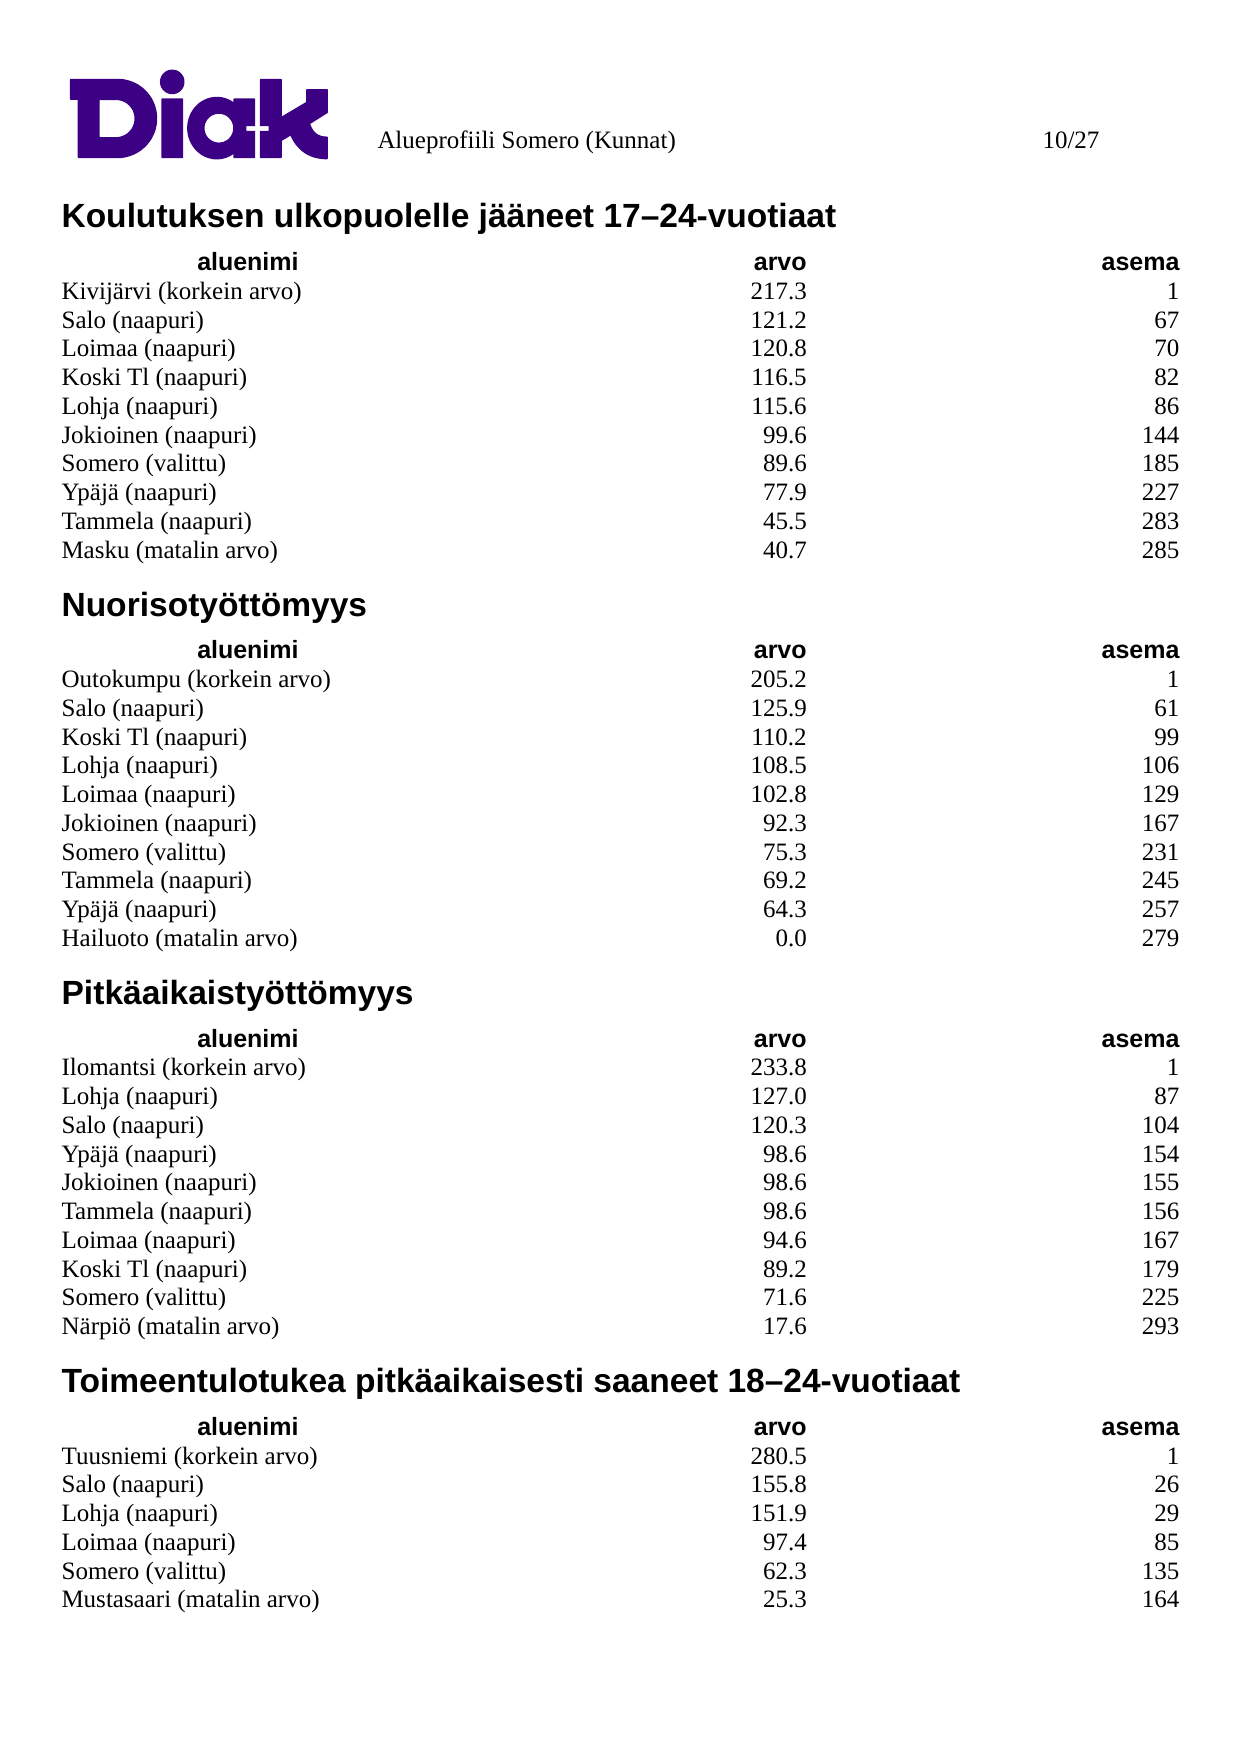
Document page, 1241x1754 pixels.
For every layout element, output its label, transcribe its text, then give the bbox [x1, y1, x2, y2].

table_cell 110.2 [434, 722, 806, 751]
table_cell 127.0 [434, 1081, 806, 1110]
table_header asema [806, 1412, 1179, 1441]
table_cell 0.0 [434, 923, 806, 952]
table_cell Koski Tl (naapuri) [61, 1254, 434, 1282]
table_cell Mustasaari (matalin arvo) [61, 1585, 434, 1613]
table_cell 1 [806, 1441, 1179, 1469]
table_cell Loimaa (naapuri) [61, 779, 434, 808]
subtitle Pitkäaikaistyöttömyys [61, 973, 1179, 1011]
table_cell Ypäjä (naapuri) [61, 894, 434, 923]
table_cell 29 [806, 1498, 1179, 1527]
table_cell 120.8 [434, 334, 806, 362]
table_header aluenimi [61, 1024, 434, 1052]
table_cell 1 [806, 276, 1179, 305]
table_cell Tammela (naapuri) [61, 1196, 434, 1225]
table_cell 62.3 [434, 1556, 806, 1584]
table_cell Lohja (naapuri) [61, 391, 434, 420]
table_header aluenimi [61, 636, 434, 664]
table_cell 92.3 [434, 808, 806, 837]
table_header aluenimi [61, 247, 434, 276]
table_header asema [806, 247, 1179, 276]
table_cell 185 [806, 449, 1179, 477]
table_header arvo [434, 1412, 806, 1441]
table_cell 108.5 [434, 751, 806, 779]
table_cell 115.6 [434, 391, 806, 420]
table_cell Salo (naapuri) [61, 693, 434, 722]
table_cell Masku (matalin arvo) [61, 535, 434, 563]
table_cell Loimaa (naapuri) [61, 1225, 434, 1254]
table_header aluenimi [61, 1412, 434, 1441]
table_cell Lohja (naapuri) [61, 1498, 434, 1527]
table_cell Somero (valittu) [61, 837, 434, 866]
table_cell 45.5 [434, 506, 806, 535]
table_cell 279 [806, 923, 1179, 952]
table_cell 89.2 [434, 1254, 806, 1282]
subtitle Koulutuksen ulkopuolelle jääneet 17–24-vuotiaat [61, 196, 1179, 235]
table_cell 155.8 [434, 1470, 806, 1498]
table_cell 106 [806, 751, 1179, 779]
table_cell 97.4 [434, 1527, 806, 1556]
table_cell 120.3 [434, 1110, 806, 1139]
table_cell Jokioinen (naapuri) [61, 808, 434, 837]
table_cell 155 [806, 1168, 1179, 1196]
table_cell 233.8 [434, 1053, 806, 1081]
table_cell 82 [806, 362, 1179, 391]
table_cell Koski Tl (naapuri) [61, 722, 434, 751]
table_cell 257 [806, 894, 1179, 923]
table_cell 167 [806, 1225, 1179, 1254]
table_cell Somero (valittu) [61, 1283, 434, 1311]
table_cell Ypäjä (naapuri) [61, 1139, 434, 1167]
table_cell 86 [806, 391, 1179, 420]
table_cell Lohja (naapuri) [61, 751, 434, 779]
table_cell Salo (naapuri) [61, 305, 434, 333]
table_cell Tammela (naapuri) [61, 506, 434, 535]
table_cell 98.6 [434, 1168, 806, 1196]
table_cell 89.6 [434, 449, 806, 477]
table_cell 98.6 [434, 1139, 806, 1167]
table_cell 231 [806, 837, 1179, 866]
table_cell Ilomantsi (korkein arvo) [61, 1053, 434, 1081]
table_cell 225 [806, 1283, 1179, 1311]
table_cell 116.5 [434, 362, 806, 391]
table_cell 25.3 [434, 1585, 806, 1613]
table_cell 179 [806, 1254, 1179, 1282]
table_header arvo [434, 636, 806, 664]
table_cell Jokioinen (naapuri) [61, 1168, 434, 1196]
table_header asema [806, 1024, 1179, 1052]
table_cell 94.6 [434, 1225, 806, 1254]
table_cell 69.2 [434, 866, 806, 894]
table_cell 129 [806, 779, 1179, 808]
table_header arvo [434, 1024, 806, 1052]
table_cell 87 [806, 1081, 1179, 1110]
table_cell Tuusniemi (korkein arvo) [61, 1441, 434, 1469]
table_cell 26 [806, 1470, 1179, 1498]
table_cell 85 [806, 1527, 1179, 1556]
table_cell Närpiö (matalin arvo) [61, 1311, 434, 1340]
table_cell 99.6 [434, 420, 806, 448]
table_cell 283 [806, 506, 1179, 535]
table_cell 135 [806, 1556, 1179, 1584]
table_cell 125.9 [434, 693, 806, 722]
table_cell 151.9 [434, 1498, 806, 1527]
table_cell 156 [806, 1196, 1179, 1225]
table_cell Salo (naapuri) [61, 1470, 434, 1498]
table_cell Koski Tl (naapuri) [61, 362, 434, 391]
table_cell Lohja (naapuri) [61, 1081, 434, 1110]
table_cell Outokumpu (korkein arvo) [61, 664, 434, 693]
table_cell 293 [806, 1311, 1179, 1340]
table_cell Kivijärvi (korkein arvo) [61, 276, 434, 305]
table_cell 64.3 [434, 894, 806, 923]
table_cell Somero (valittu) [61, 1556, 434, 1584]
table_cell 205.2 [434, 664, 806, 693]
table_cell Loimaa (naapuri) [61, 1527, 434, 1556]
table_cell 102.8 [434, 779, 806, 808]
table_cell Tammela (naapuri) [61, 866, 434, 894]
table_cell Ypäjä (naapuri) [61, 477, 434, 506]
table_cell 77.9 [434, 477, 806, 506]
table_cell 245 [806, 866, 1179, 894]
table_cell 167 [806, 808, 1179, 837]
table_cell 99 [806, 722, 1179, 751]
table_cell 164 [806, 1585, 1179, 1613]
table_header arvo [434, 247, 806, 276]
table_cell 1 [806, 664, 1179, 693]
table_cell 217.3 [434, 276, 806, 305]
table_cell 98.6 [434, 1196, 806, 1225]
table_cell 61 [806, 693, 1179, 722]
table_header asema [806, 636, 1179, 664]
table_cell 104 [806, 1110, 1179, 1139]
table_cell 154 [806, 1139, 1179, 1167]
table_cell 227 [806, 477, 1179, 506]
table_cell 67 [806, 305, 1179, 333]
table_cell 75.3 [434, 837, 806, 866]
table_cell Hailuoto (matalin arvo) [61, 923, 434, 952]
table_cell 71.6 [434, 1283, 806, 1311]
table_cell 121.2 [434, 305, 806, 333]
table_cell Jokioinen (naapuri) [61, 420, 434, 448]
table_cell 70 [806, 334, 1179, 362]
table_cell Loimaa (naapuri) [61, 334, 434, 362]
table_cell 280.5 [434, 1441, 806, 1469]
table_cell Salo (naapuri) [61, 1110, 434, 1139]
subtitle Toimeentulotukea pitkäaikaisesti saaneet 18–24-vuotiaat [61, 1361, 1179, 1399]
table_cell 40.7 [434, 535, 806, 563]
subtitle Nuorisotyöttömyys [61, 584, 1179, 623]
table_cell 285 [806, 535, 1179, 563]
table_cell 1 [806, 1053, 1179, 1081]
table_cell 17.6 [434, 1311, 806, 1340]
table_cell Somero (valittu) [61, 449, 434, 477]
table_cell 144 [806, 420, 1179, 448]
